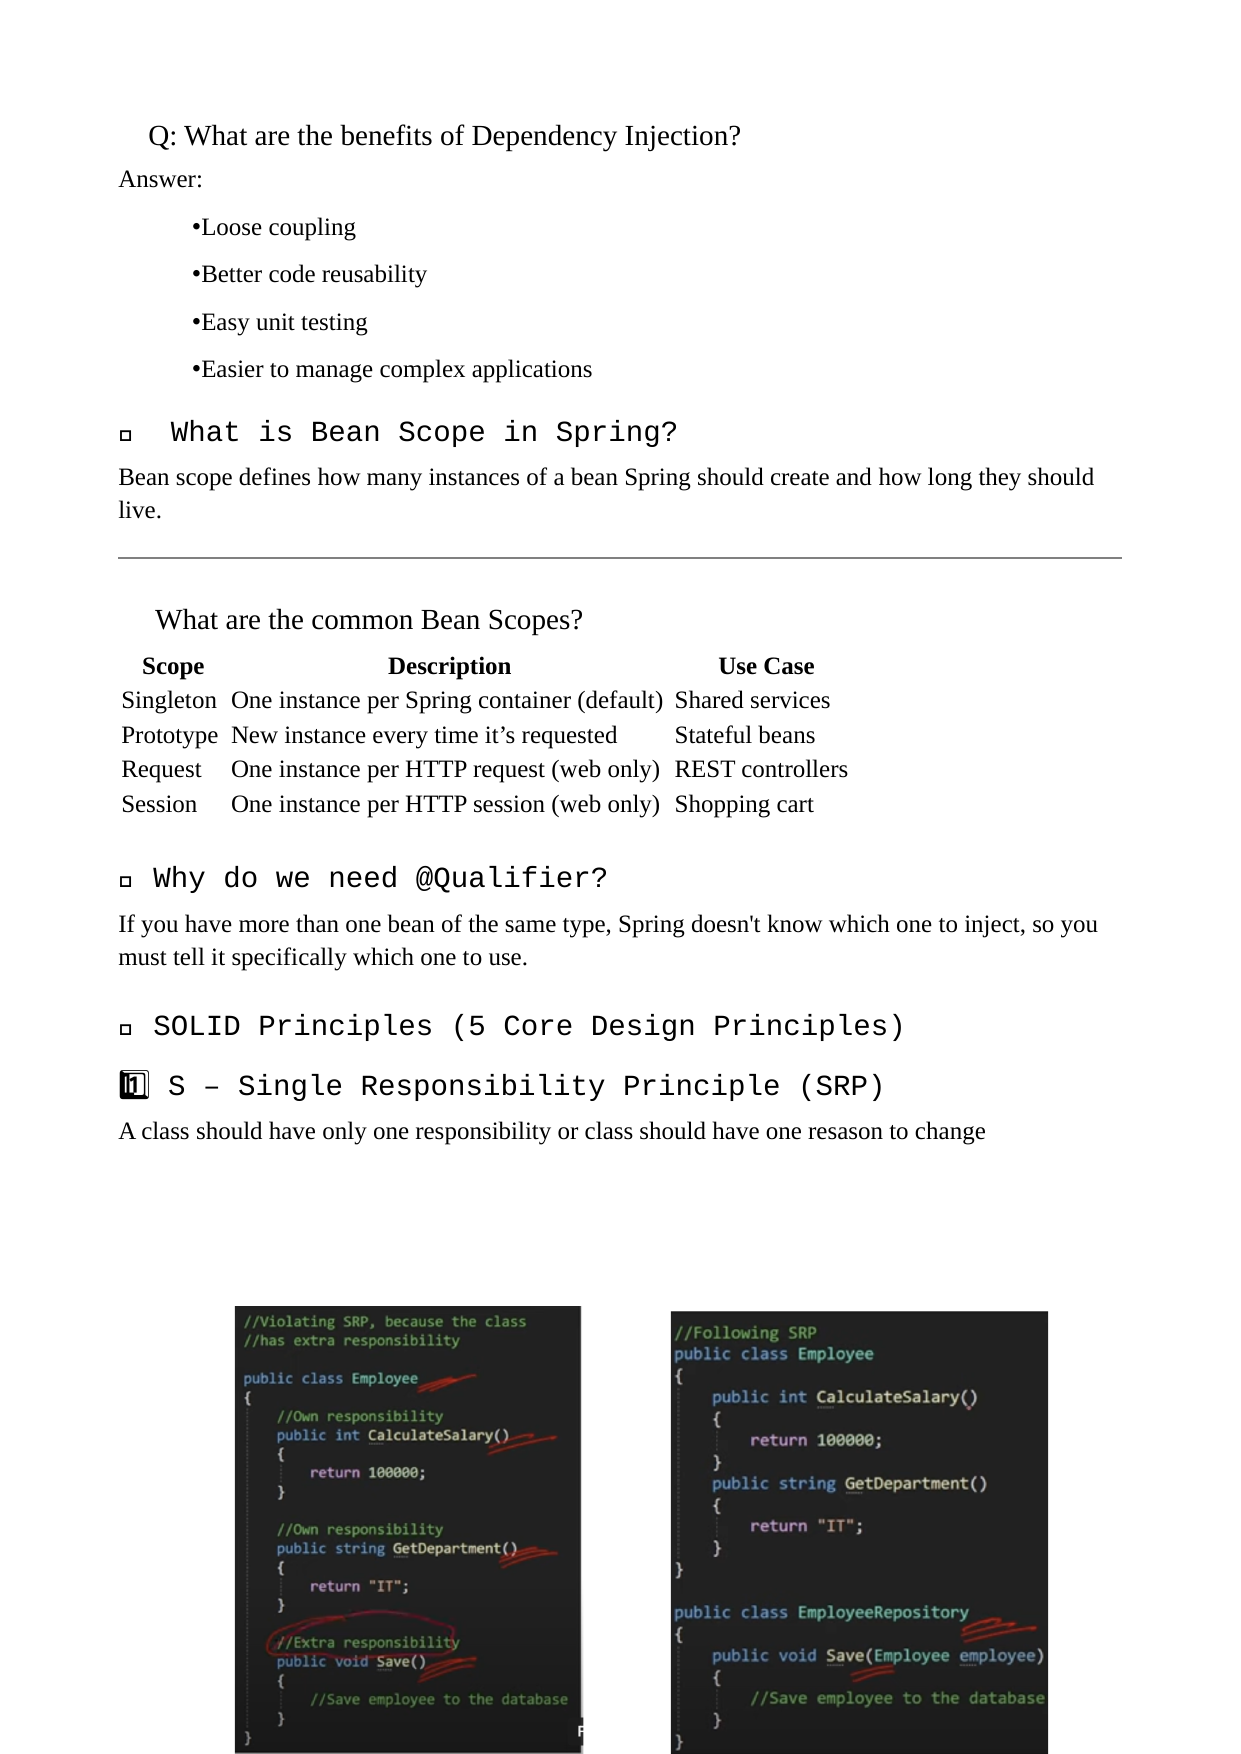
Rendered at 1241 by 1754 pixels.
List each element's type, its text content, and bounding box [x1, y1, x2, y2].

table_cell One instance per HTTP session (web only) [228, 786, 671, 821]
table_cell One instance per Spring container (default) [228, 683, 671, 717]
text If you have more than one bean of the same type, Spring doesn't know which one to inject, so you must tell it specifically which one to use. [118, 909, 1122, 971]
table_cell Shopping cart [671, 786, 861, 821]
subtitle ✅ What is Bean Scope in Spring? [118, 417, 1122, 450]
table_cell REST controllers [671, 752, 861, 786]
table_header Scope [118, 648, 228, 682]
list Loose coupling [118, 212, 1122, 241]
subtitle ✅ What are the common Bean Scopes? [118, 602, 1122, 635]
table_cell New instance every time it’s requested [228, 717, 671, 752]
subtitle 🎯 Why do we need @Qualifier? [118, 864, 1122, 897]
picture [670, 1311, 1049, 1754]
list Easier to manage complex applications [118, 354, 1122, 383]
list Better code reusability [118, 259, 1122, 288]
text A class should have only one responsibility or class should have one resason to change [118, 1116, 1122, 1145]
text Answer: [118, 164, 1122, 193]
table_cell Singleton [118, 683, 228, 717]
table_cell Prototype [118, 717, 228, 752]
picture [234, 1306, 584, 1754]
subtitle 1️⃣ S – Single Responsibility Principle (SRP) [118, 1071, 1122, 1104]
table_header Use Case [671, 648, 861, 682]
subtitle ✅ SOLID Principles (5 Core Design Principles) [118, 1011, 1122, 1044]
table_cell Session [118, 786, 228, 821]
subtitle ✅ Q: What are the benefits of Dependency Injection? [118, 118, 1122, 152]
table_header Description [228, 648, 671, 682]
list Easy unit testing [118, 307, 1122, 336]
table_cell Shared services [671, 683, 861, 717]
text Bean scope defines how many instances of a bean Spring should create and how long they should live. [118, 462, 1122, 524]
table_cell Request [118, 752, 228, 786]
table_cell Stateful beans [671, 717, 861, 752]
table_cell One instance per HTTP request (web only) [228, 752, 671, 786]
